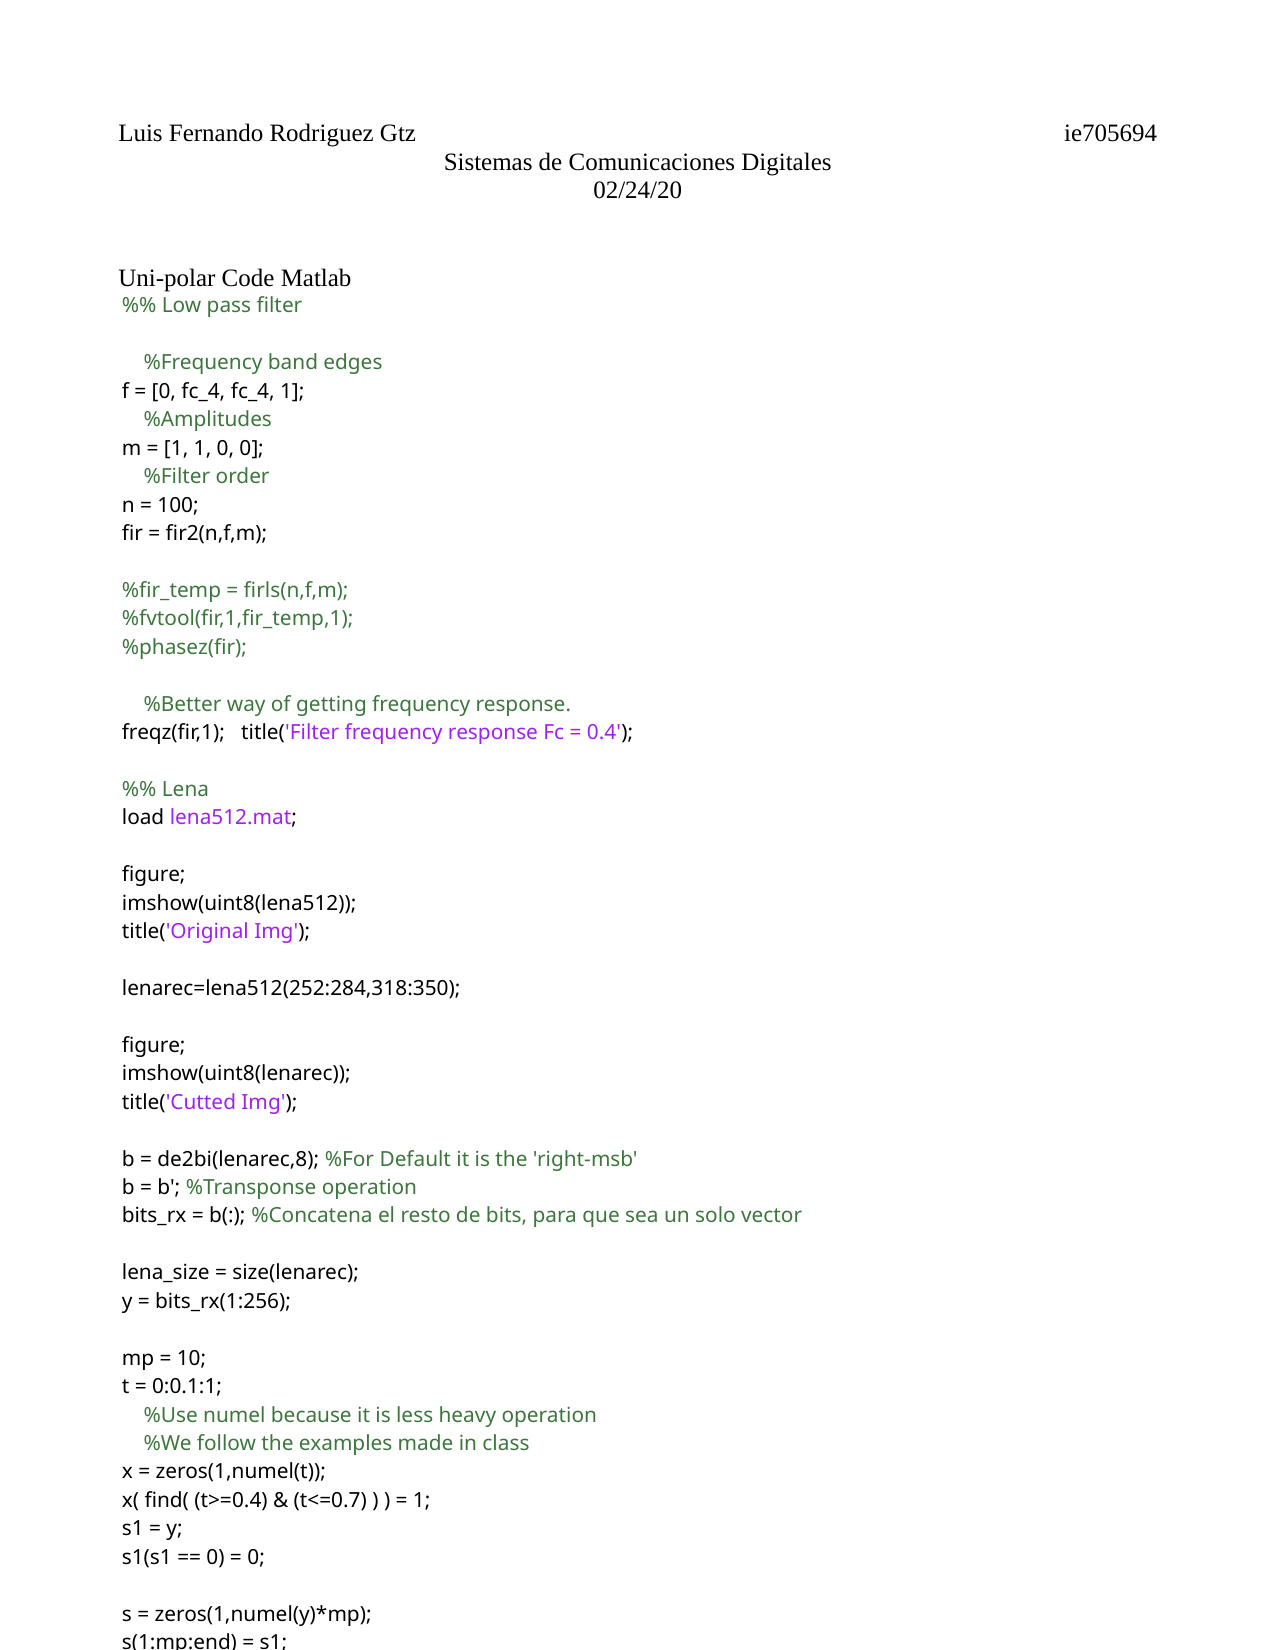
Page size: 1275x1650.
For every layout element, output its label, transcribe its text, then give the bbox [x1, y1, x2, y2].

text Uni-polar Code Matlab [118, 263, 1157, 291]
